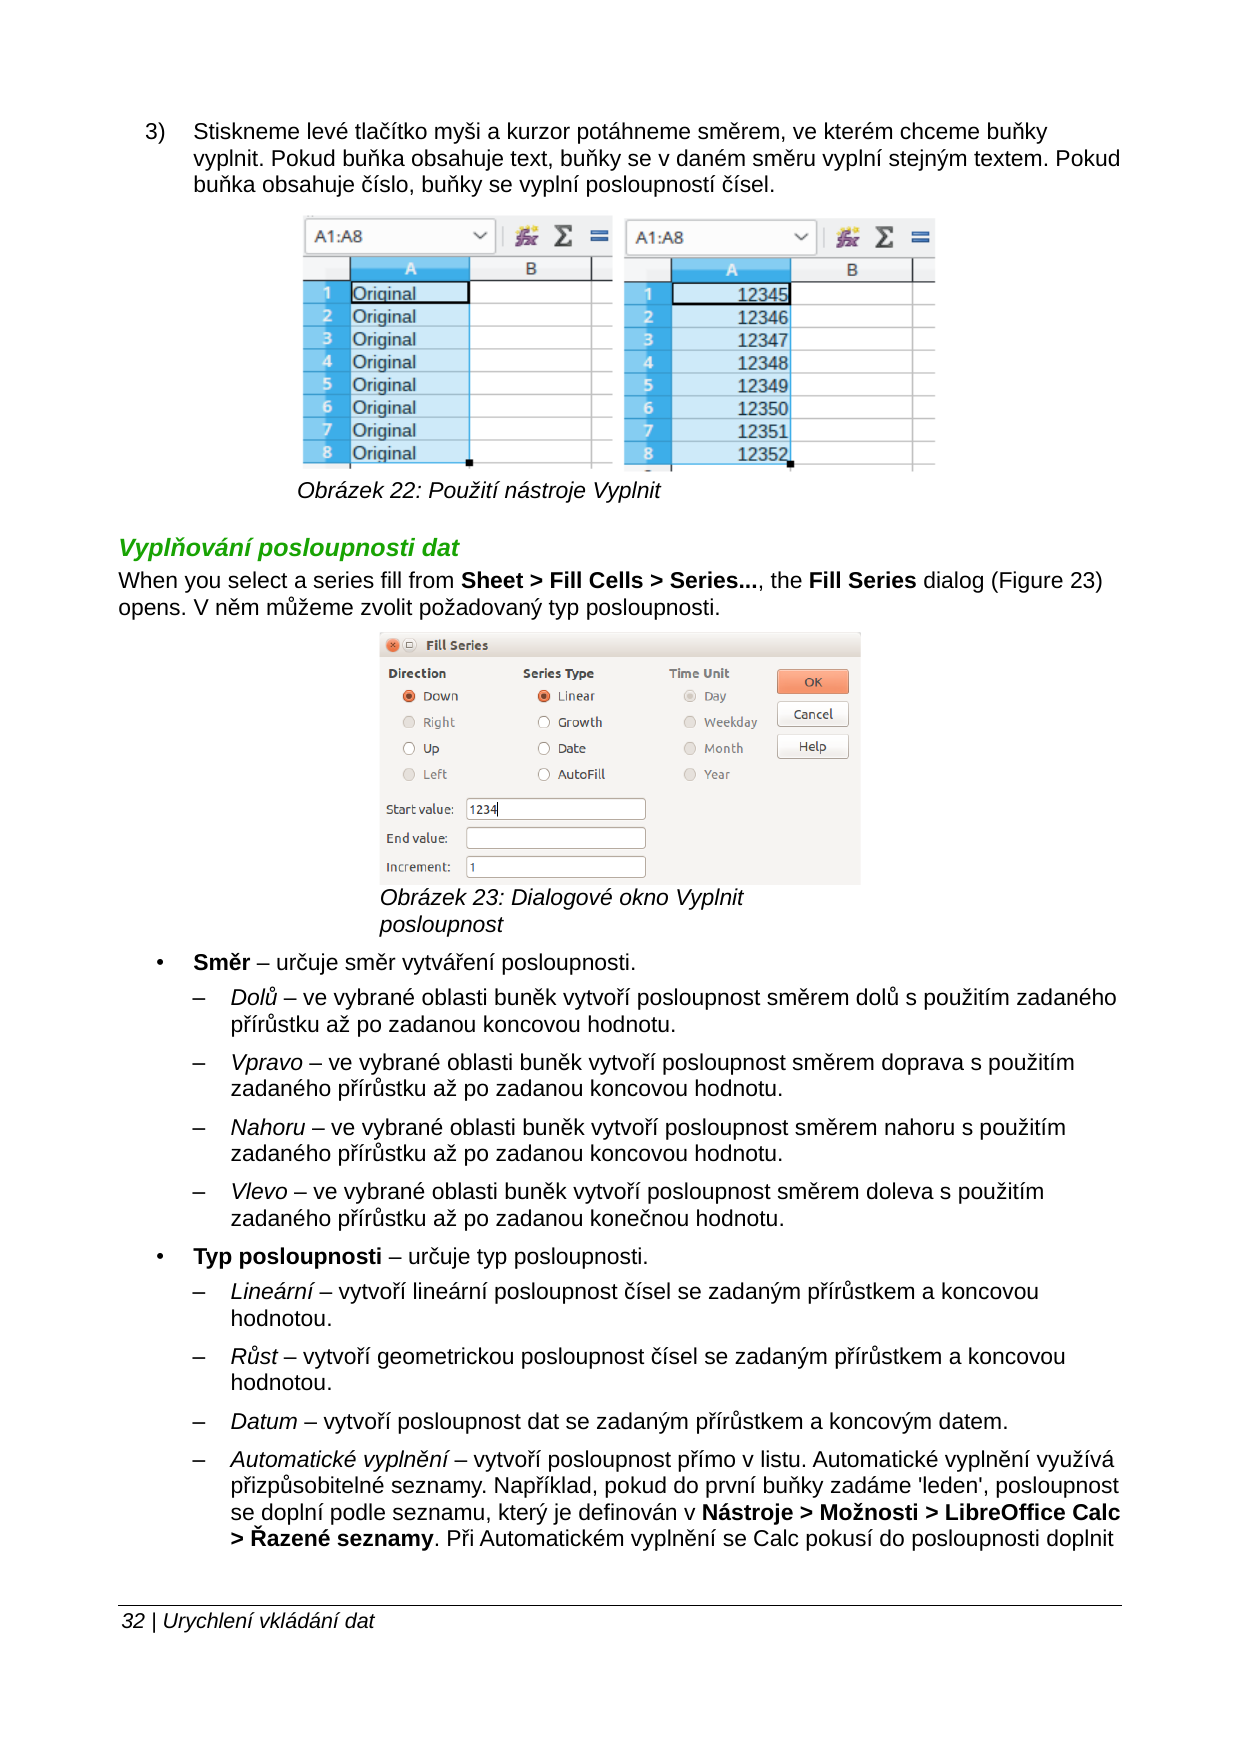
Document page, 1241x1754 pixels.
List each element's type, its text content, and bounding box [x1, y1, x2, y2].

text Obrázek 22: Použití nástroje Vyplnit [297, 477, 943, 503]
list Automatické vyplnění – vytvoří posloupnost přímo v listu. Automatické vyplnění využívá přizpůsobitelné seznamy. Například, pokud do první buňky zadáme 'leden', posloupnost se doplní podle seznamu, který je definován v Nástroje > Možnosti > LibreOffice Calc > Řazené seznamy. Při Automatickém vyplnění se Calc pokusí do posloupnosti doplnit [192, 1446, 1122, 1551]
text Obrázek 23: Dialogové okno Vyplnit posloupnost [379, 885, 861, 937]
list Dolů – ve vybrané oblasti buněk vytvoří posloupnost směrem dolů s použitím zadaného přírůstku až po zadanou koncovou hodnotu. [192, 984, 1122, 1037]
list Vlevo – ve vybrané oblasti buněk vytvoří posloupnost směrem doleva s použitím zadaného přírůstku až po zadanou konečnou hodnotu. [192, 1178, 1122, 1231]
text When you select a series fill from Sheet > Fill Cells > Series..., the Fill Series dialog (Figure 23) opens. V něm můžeme zvolit požadovaný typ posloupnosti. [118, 567, 1122, 620]
list Typ posloupnosti – určuje typ posloupnosti. [156, 1243, 1122, 1269]
list Růst – vytvoří geometrickou posloupnost čísel se zadaným přírůstkem a koncovou hodnotou. [192, 1343, 1122, 1396]
list Nahoru – ve vybrané oblasti buněk vytvoří posloupnost směrem nahoru s použitím zadaného přírůstku až po zadanou koncovou hodnotu. [192, 1114, 1122, 1166]
subtitle Vyplňování posloupnosti dat [118, 533, 1122, 561]
picture [296, 209, 944, 477]
list Lineární – vytvoří lineární posloupnost čísel se zadaným přírůstkem a koncovou hodnotou. [192, 1278, 1122, 1331]
list Stiskneme levé tlačítko myši a kurzor potáhneme směrem, ve kterém chceme buňky vyplnit. Pokud buňka obsahuje text, buňky se v daném směru vyplní stejným textem. Pokud buňka obsahuje číslo, buňky se vyplní posloupností čísel. [165, 118, 1122, 197]
list Směr – určuje směr vytváření posloupnosti. [156, 949, 1122, 975]
list Vpravo – ve vybrané oblasti buněk vytvoří posloupnost směrem doprava s použitím zadaného přírůstku až po zadanou koncovou hodnotu. [192, 1049, 1122, 1102]
list Datum – vytvoří posloupnost dat se zadaným přírůstkem a koncovým datem. [192, 1408, 1122, 1434]
picture [379, 632, 861, 885]
